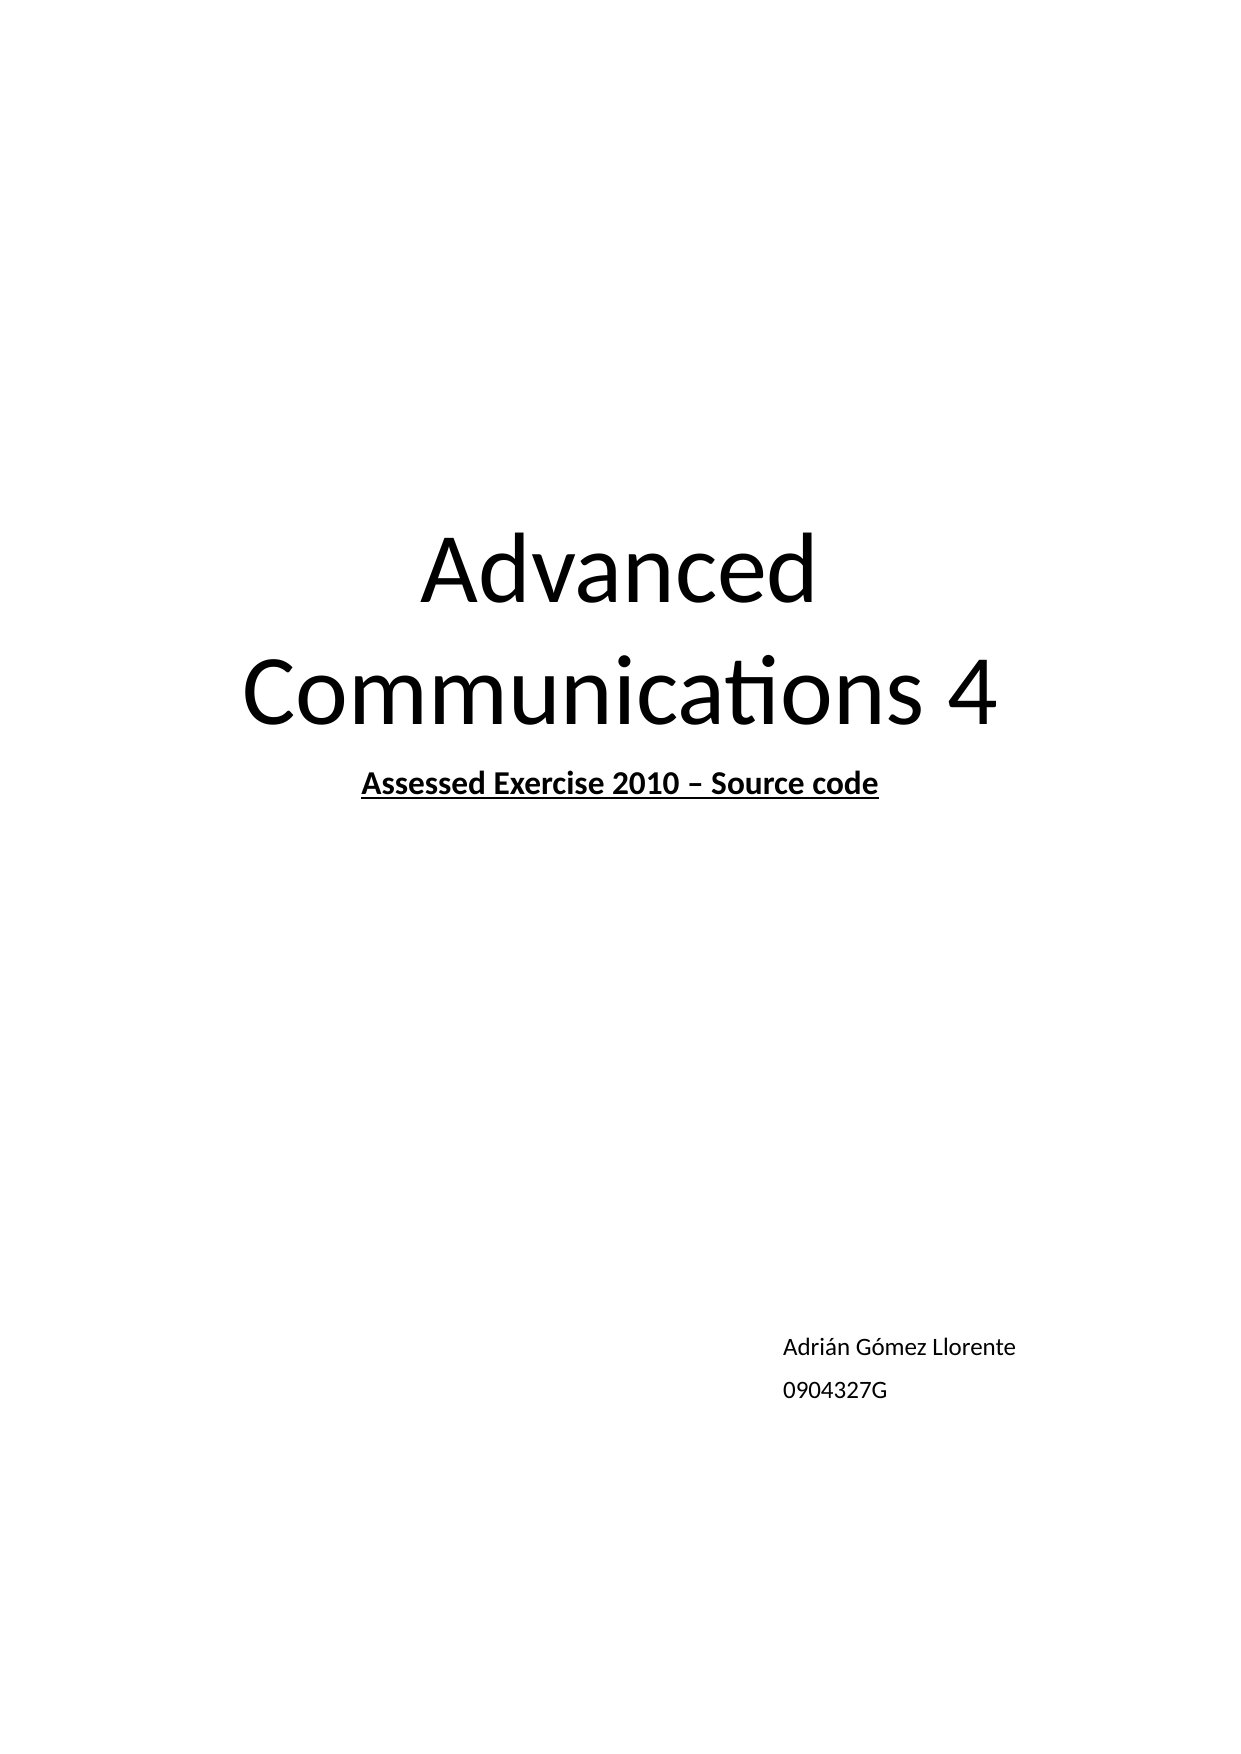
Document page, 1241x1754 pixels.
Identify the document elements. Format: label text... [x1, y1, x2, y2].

text Adrián Gómez Llorente [118, 1331, 1122, 1362]
text 0904327G [118, 1374, 1122, 1405]
text Assessed Exercise 2010 – Source code [118, 762, 1122, 803]
text Advanced Communications 4 [118, 505, 1122, 749]
